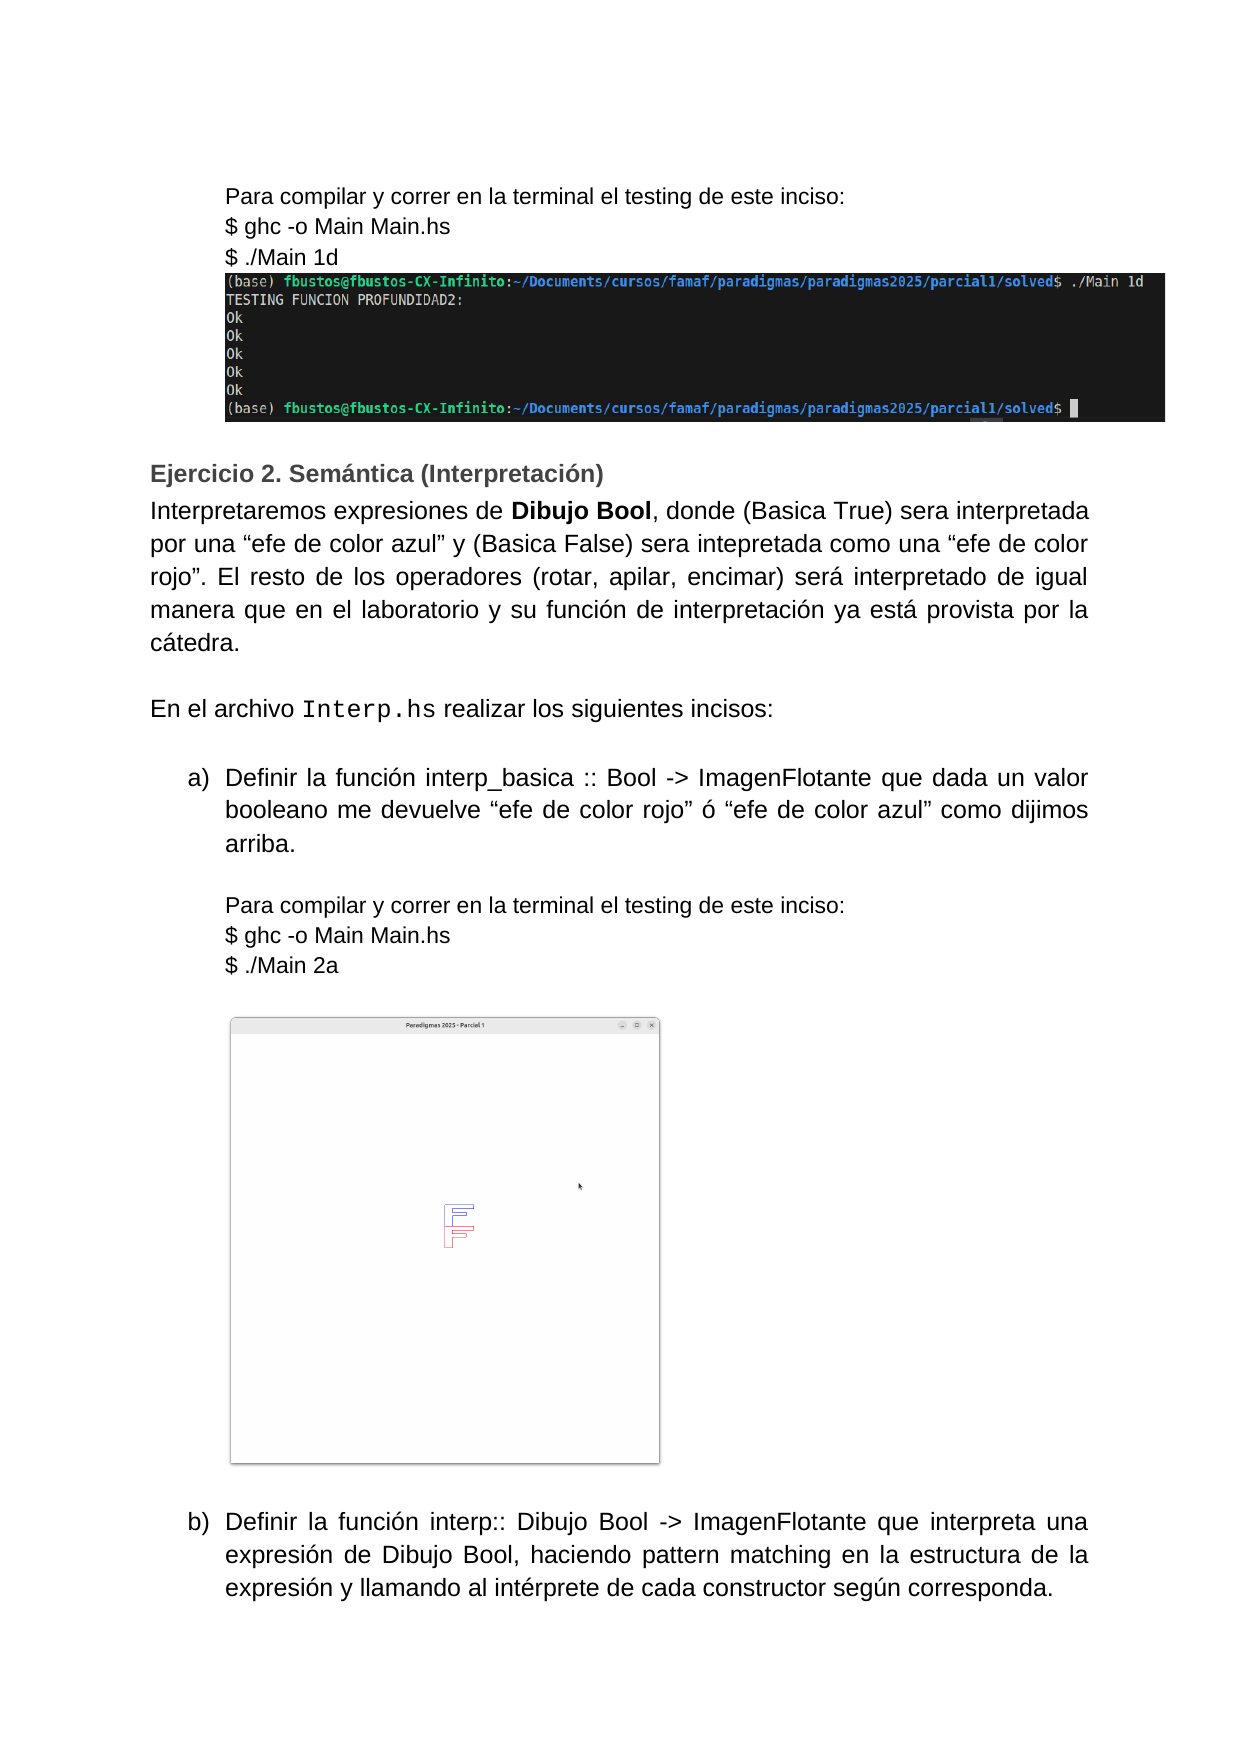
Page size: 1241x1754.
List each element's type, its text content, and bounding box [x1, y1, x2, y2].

text En el archivo Interp.hs realizar los siguientes incisos: [150, 694, 1090, 725]
picture [225, 1012, 665, 1470]
list Definir la función interp:: Dibujo Bool -> ImagenFlotante que interpreta una expresión de Dibujo Bool, haciendo pattern matching en la estructura de la expresión y llamando al intérprete de cada constructor según corresponda. [187, 1507, 1090, 1602]
text Interpretaremos expresiones de Dibujo Bool, donde (Basica True) sera interpretada por una “efe de color azul” y (Basica False) sera intepretada como una “efe de color rojo”. El resto de los operadores (rotar, apilar, encimar) será interpretado de igual manera que en el laboratorio y su función de interpretación ya está provista por la cátedra. [150, 496, 1090, 657]
text $ ./Main 2a [225, 952, 1090, 978]
text $ ./Main 1d [225, 243, 1090, 270]
picture [225, 273, 1166, 422]
text $ ghc -o Main Main.hs [225, 922, 1090, 948]
text Para compilar y correr en la terminal el testing de este inciso: [225, 892, 1090, 918]
text $ ghc -o Main Main.hs [225, 213, 1090, 239]
text Para compilar y correr en la terminal el testing de este inciso: [225, 183, 1090, 209]
subtitle Ejercicio 2. Semántica (Interpretación) [150, 459, 1090, 487]
list Definir la función interp_basica :: Bool -> ImagenFlotante que dada un valor booleano me devuelve “efe de color rojo” ó “efe de color azul” como dijimos arriba. [187, 762, 1090, 857]
